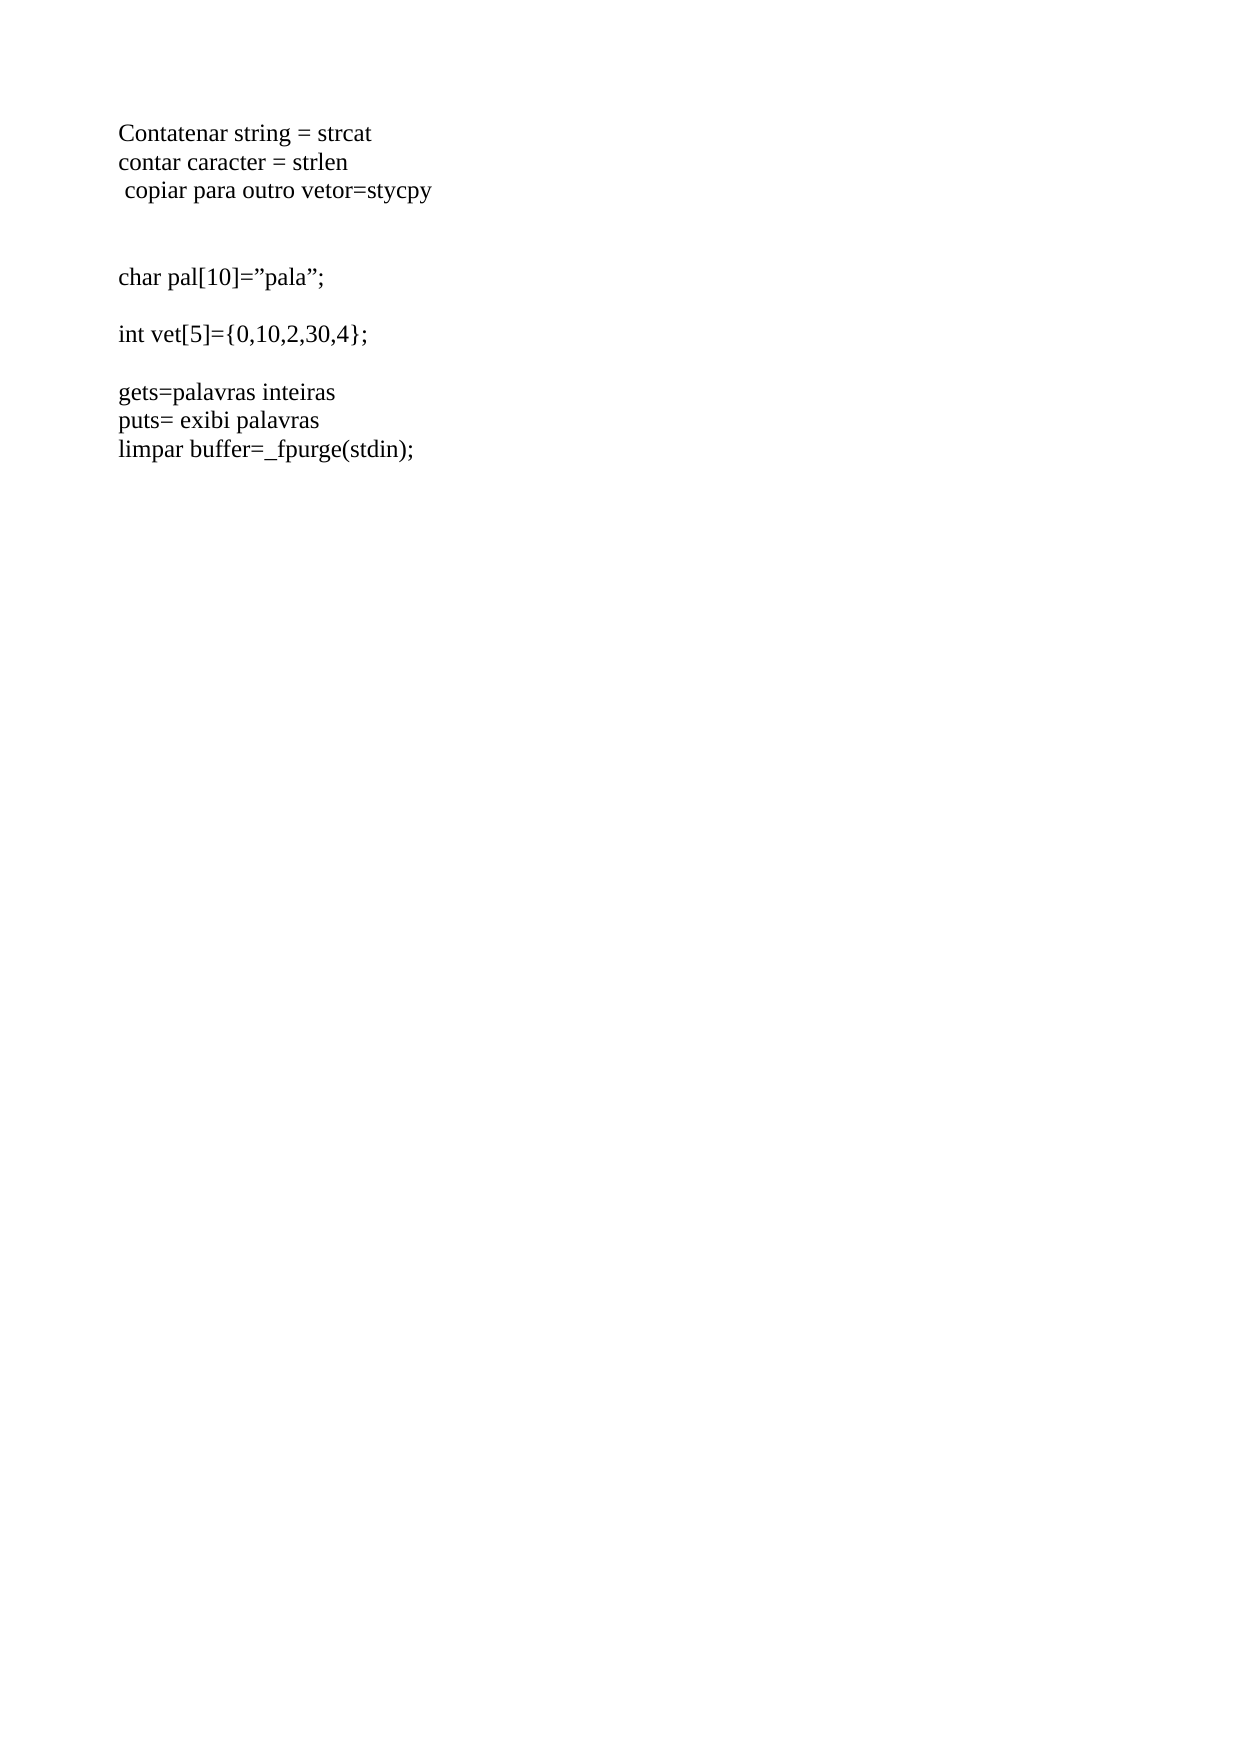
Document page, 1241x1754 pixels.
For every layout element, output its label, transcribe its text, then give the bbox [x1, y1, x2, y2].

text char pal[10]=”pala”; [118, 262, 1122, 291]
text int vet[5]={0,10,2,30,4}; [118, 319, 1122, 348]
text Contatenar string = strcat [118, 118, 1122, 147]
text copiar para outro vetor=stycpy [118, 176, 1122, 204]
text limpar buffer=_fpurge(stdin); [118, 434, 1122, 463]
text puts= exibi palavras [118, 406, 1122, 434]
text contar caracter = strlen [118, 147, 1122, 176]
text gets=palavras inteiras [118, 377, 1122, 406]
